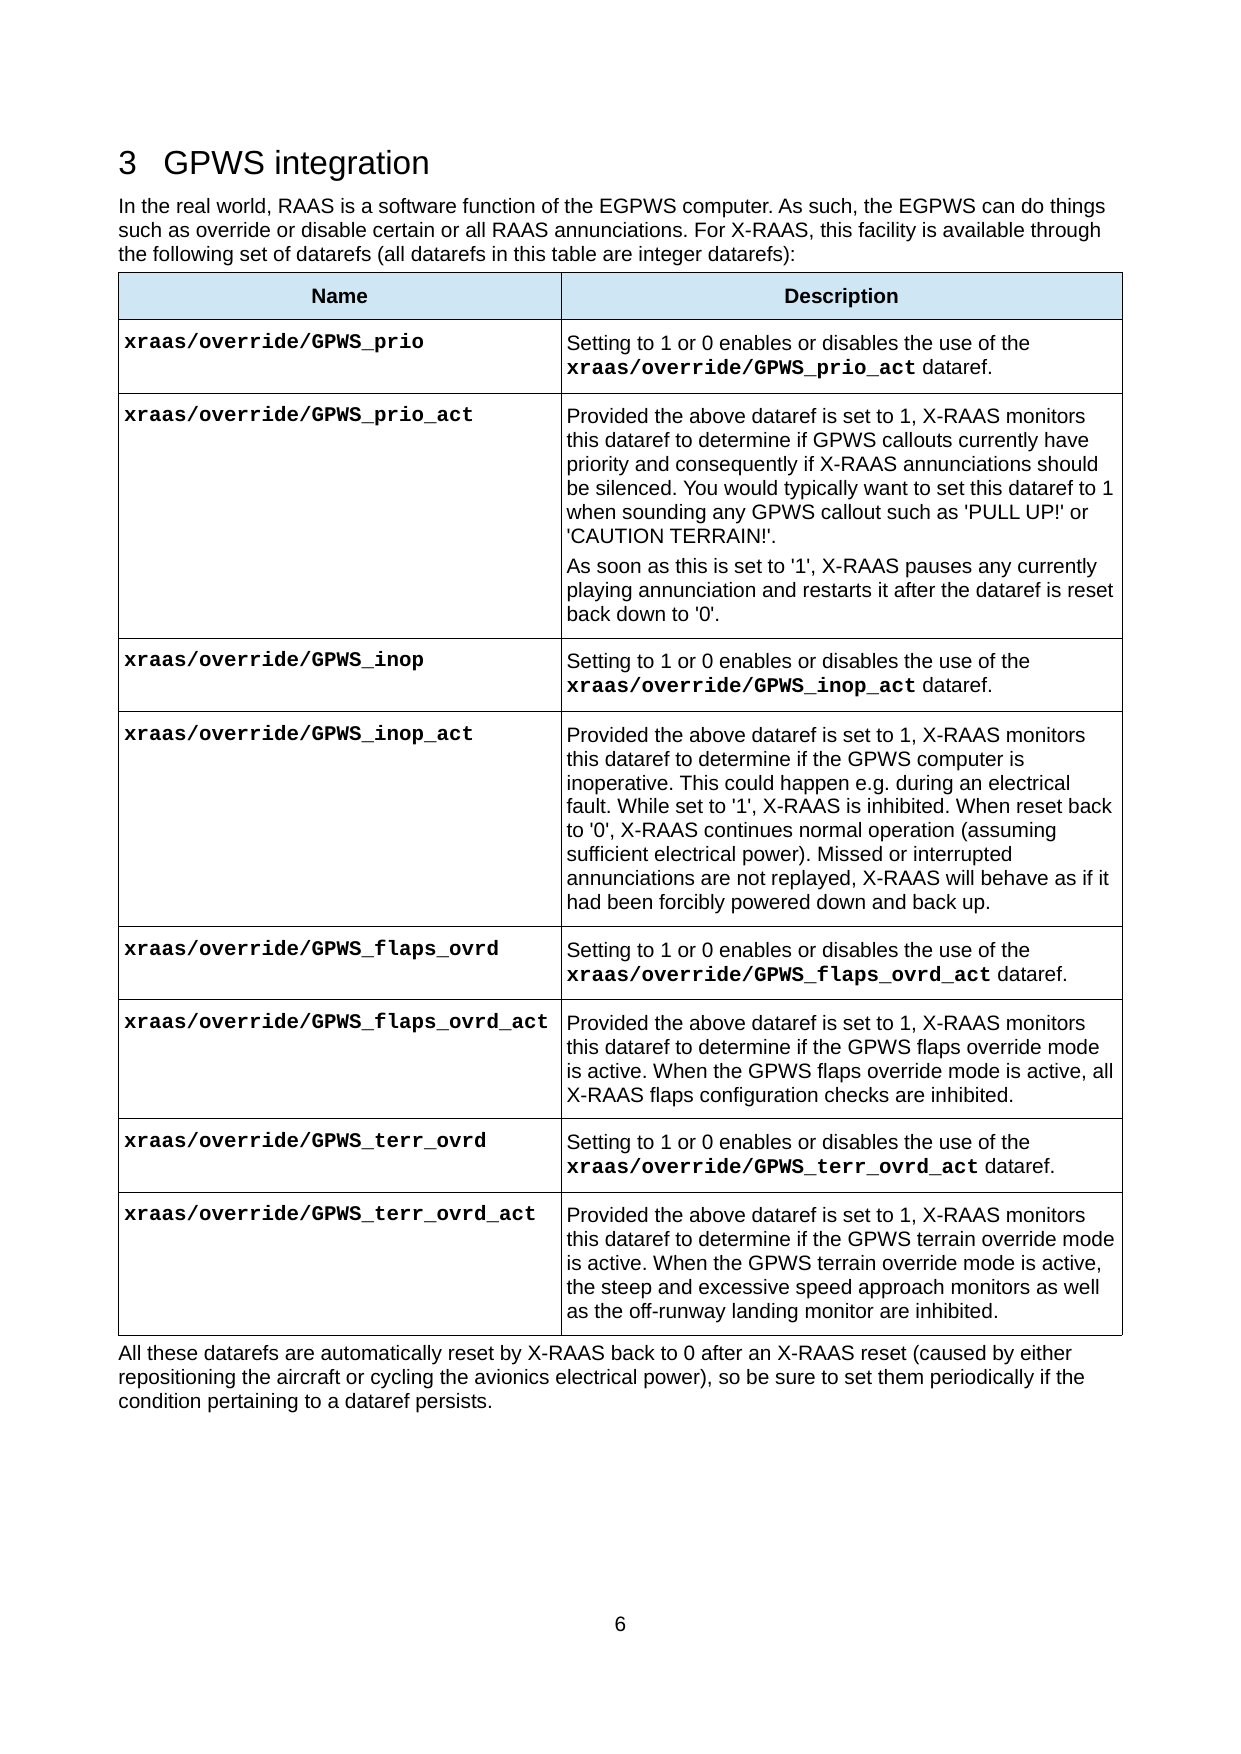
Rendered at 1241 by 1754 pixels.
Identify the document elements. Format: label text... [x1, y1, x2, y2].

table_header Description [562, 273, 1122, 319]
table_cell xraas/override/GPWS_flaps_ovrd [119, 927, 561, 999]
text In the real world, RAAS is a software function of the EGPWS computer. As such, the EGPWS can do things such as override or disable certain or all RAAS annunciations. For X-RAAS, this facility is available through the following set of datarefs (all datarefs in this table are integer datarefs): [118, 194, 1122, 266]
table_cell Provided the above dataref is set to 1, X-RAAS monitors this dataref to determine if the GPWS computer is inoperative. This could happen e.g. during an electrical fault. While set to '1', X-RAAS is inhibited. When reset back to '0', X-RAAS continues normal operation (assuming sufficient electrical power). Missed or interrupted annunciations are not replayed, X-RAAS will behave as if it had been forcibly powered down and back up. [562, 712, 1122, 926]
table_cell Setting to 1 or 0 enables or disables the use of the xraas/override/GPWS_flaps_ovrd_act dataref. [562, 927, 1122, 999]
table_cell xraas/override/GPWS_flaps_ovrd_act [119, 1000, 561, 1118]
subtitle GPWS integration [118, 143, 1122, 182]
table_cell Provided the above dataref is set to 1, X-RAAS monitors this dataref to determine if the GPWS flaps override mode is active. When the GPWS flaps override mode is active, all X-RAAS flaps configuration checks are inhibited. [562, 1000, 1122, 1118]
table_cell xraas/override/GPWS_terr_ovrd_act [119, 1193, 561, 1335]
table_cell Provided the above dataref is set to 1, X-RAAS monitors this dataref to determine if GPWS callouts currently have priority and consequently if X-RAAS annunciations should be silenced. You would typically want to set this dataref to 1 when sounding any GPWS callout such as 'PULL UP!' or 'CAUTION TERRAIN!'. As soon as this is set to '1', X-RAAS pauses any currently playing annunciation and restarts it after the dataref is reset back down to '0'. [562, 394, 1122, 637]
table_cell xraas/override/GPWS_terr_ovrd [119, 1119, 561, 1192]
table_cell xraas/override/GPWS_inop [119, 639, 561, 711]
table_cell xraas/override/GPWS_prio_act [119, 394, 561, 637]
table_cell Setting to 1 or 0 enables or disables the use of the xraas/override/GPWS_prio_act dataref. [562, 320, 1122, 392]
text All these datarefs are automatically reset by X-RAAS back to 0 after an X-RAAS reset (caused by either repositioning the aircraft or cycling the avionics electrical power), so be sure to set them periodically if the condition pertaining to a dataref persists. [118, 1341, 1122, 1413]
table_header Name [119, 273, 561, 319]
table_cell Setting to 1 or 0 enables or disables the use of the xraas/override/GPWS_terr_ovrd_act dataref. [562, 1119, 1122, 1192]
table_cell xraas/override/GPWS_inop_act [119, 712, 561, 926]
table_cell Provided the above dataref is set to 1, X-RAAS monitors this dataref to determine if the GPWS terrain override mode is active. When the GPWS terrain override mode is active, the steep and excessive speed approach monitors as well as the off-runway landing monitor are inhibited. [562, 1193, 1122, 1335]
table_cell Setting to 1 or 0 enables or disables the use of the xraas/override/GPWS_inop_act dataref. [562, 639, 1122, 711]
table_cell xraas/override/GPWS_prio [119, 320, 561, 392]
